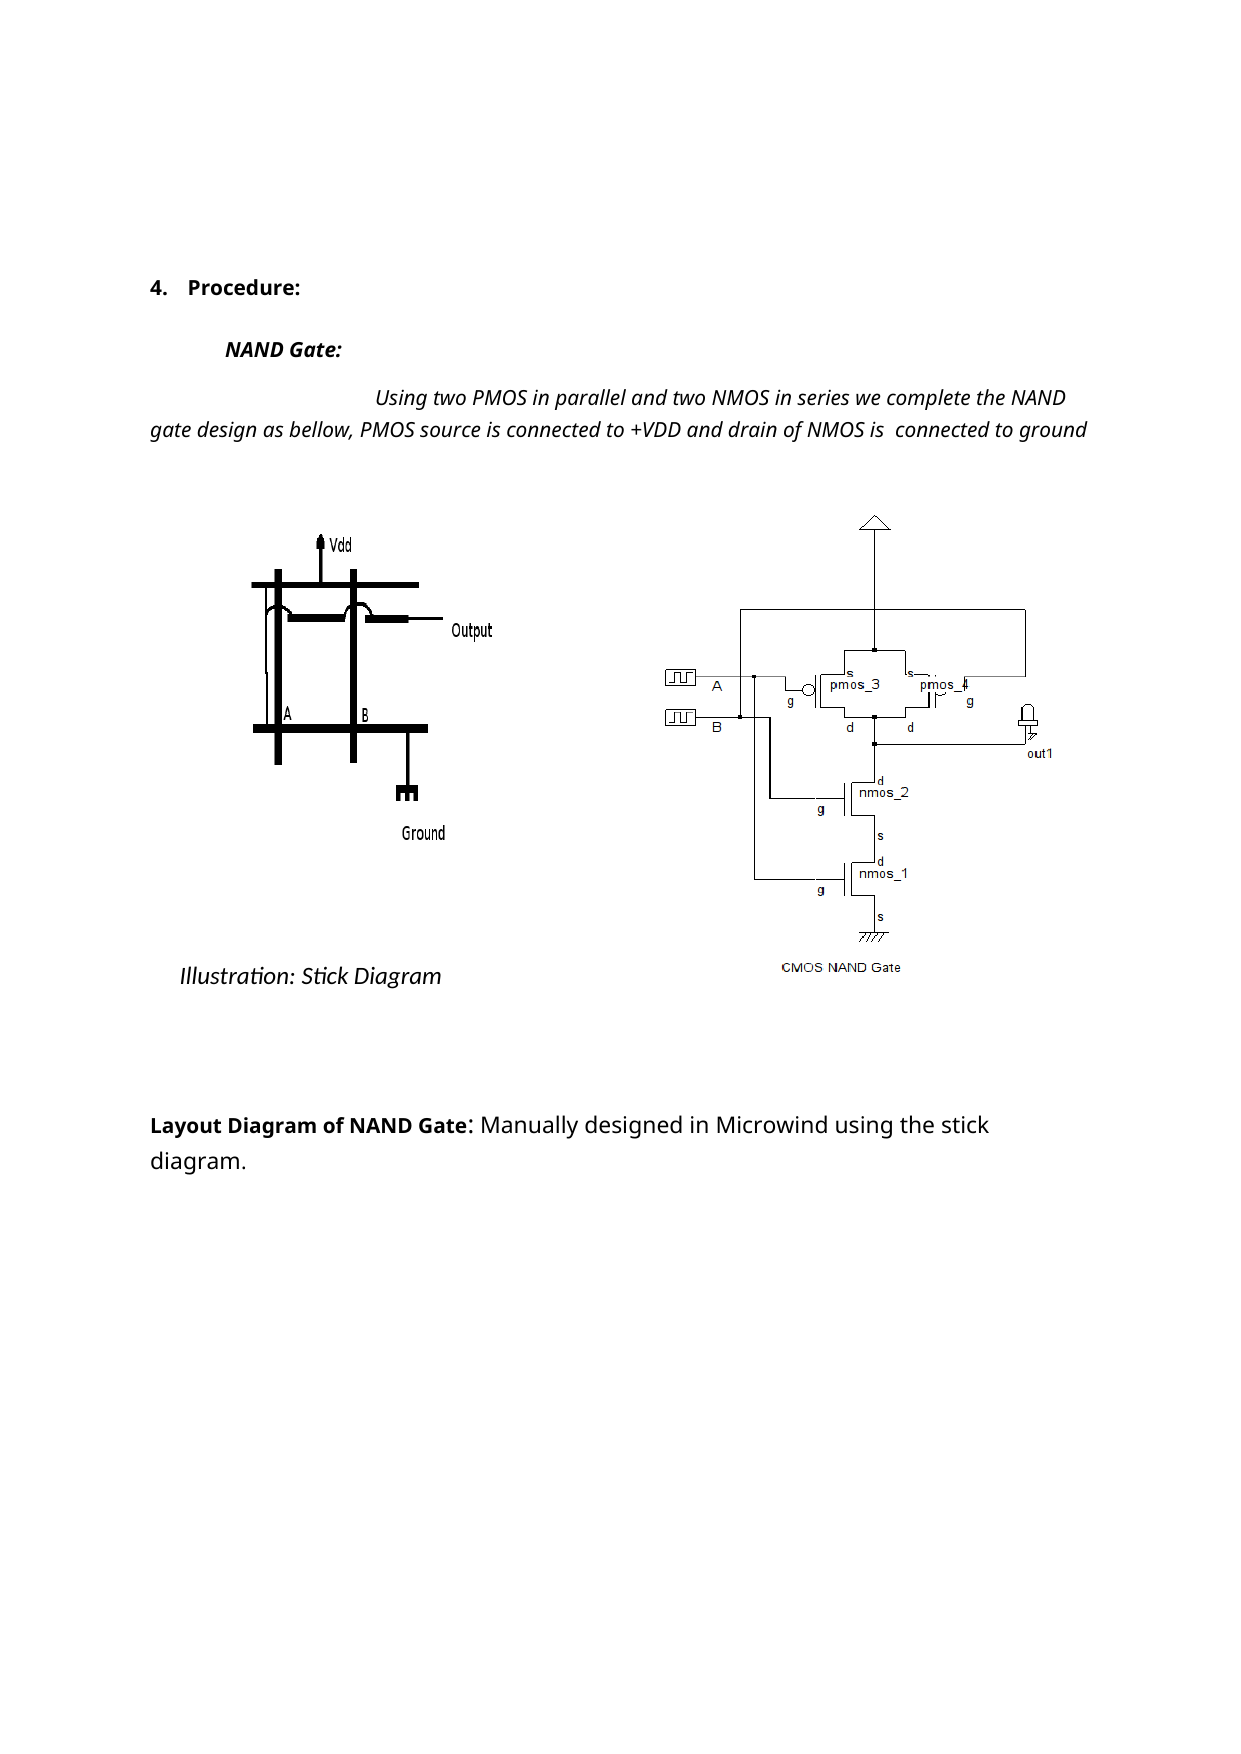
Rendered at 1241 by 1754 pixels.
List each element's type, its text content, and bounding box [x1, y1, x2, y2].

picture [179, 520, 599, 956]
text NAND Gate: [150, 335, 1090, 364]
text Layout Diagram of NAND Gate: Manually designed in Microwind using the stick diagram. [150, 1107, 1090, 1177]
text Using two PMOS in parallel and two NMOS in series we complete the NAND gate design as bellow, PMOS source is connected to +VDD and drain of NMOS is connected to ground [150, 383, 1090, 444]
text Illustration: Stick Diagram [179, 956, 599, 991]
list Procedure: [150, 273, 1090, 302]
picture [651, 498, 1076, 1001]
